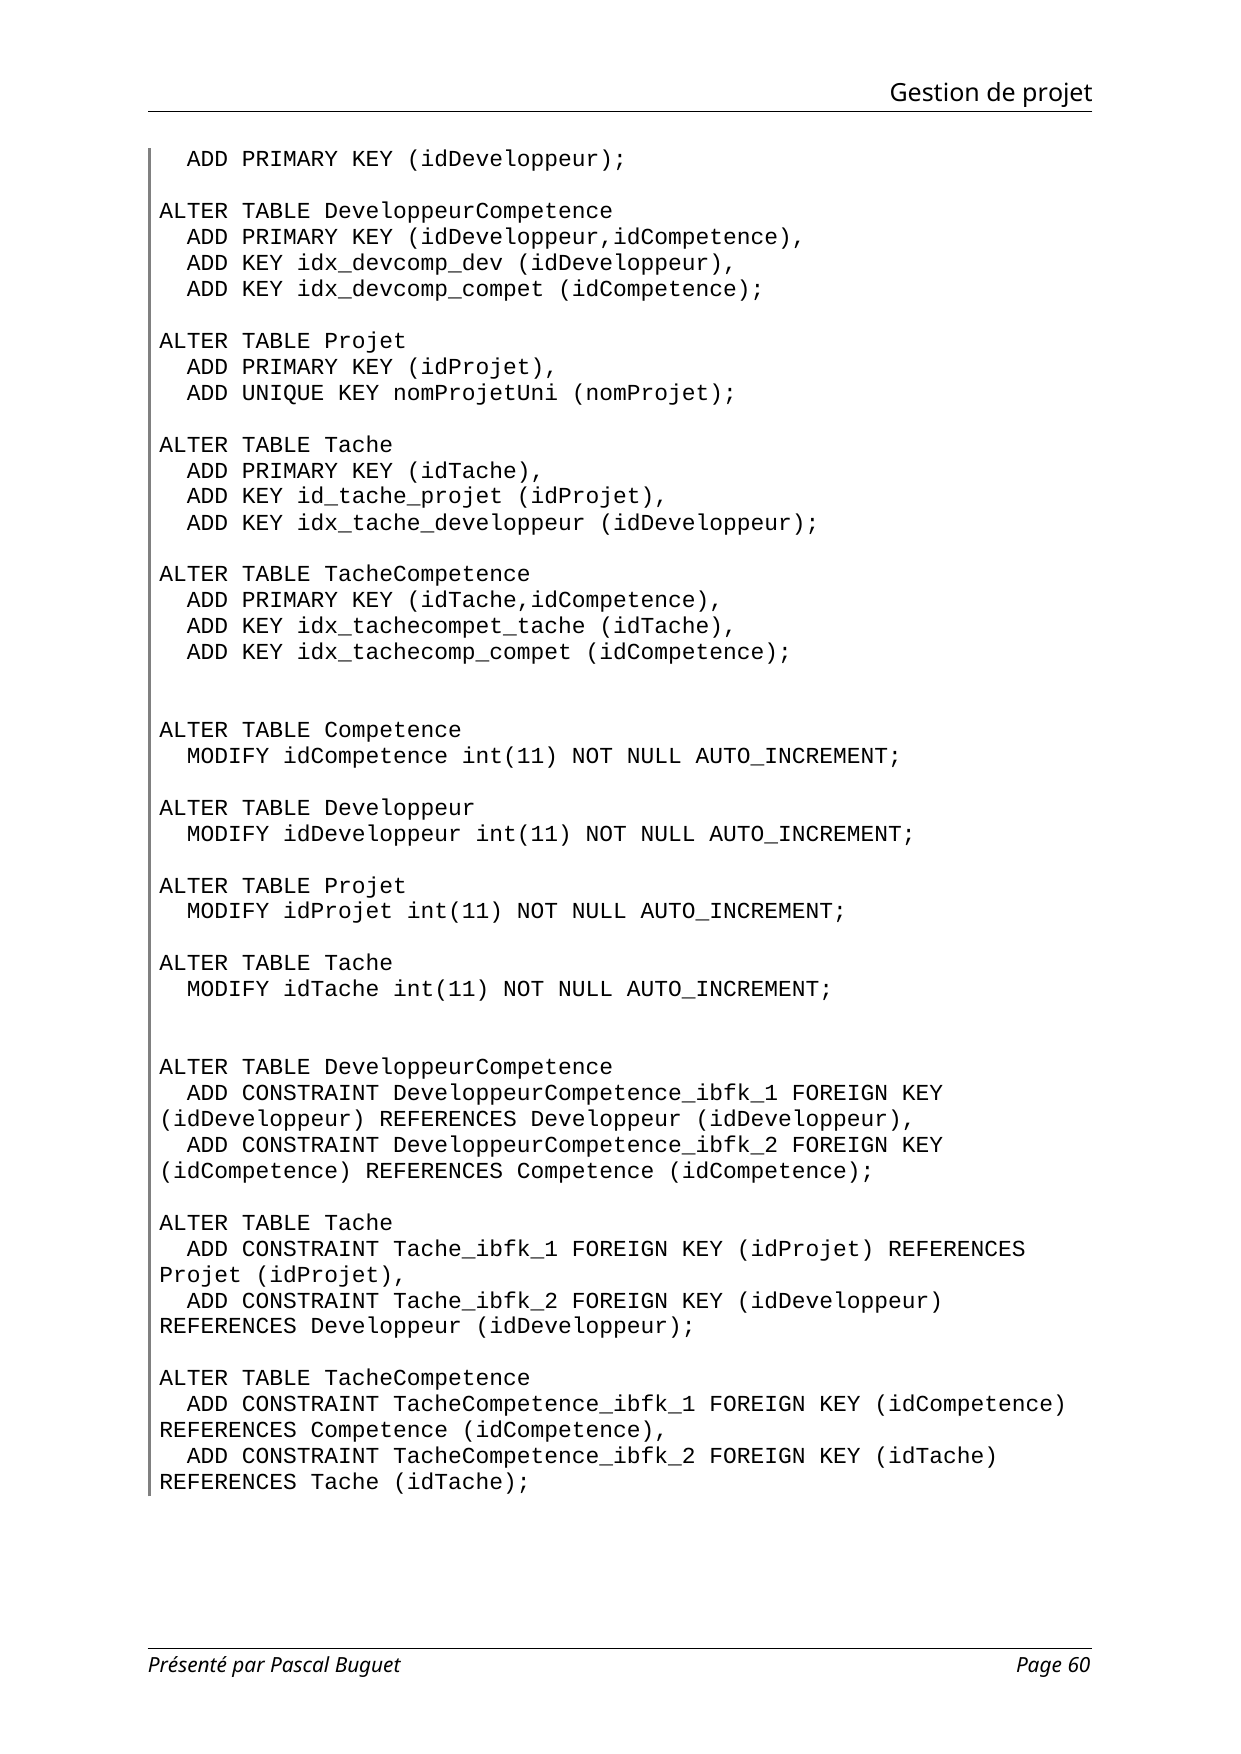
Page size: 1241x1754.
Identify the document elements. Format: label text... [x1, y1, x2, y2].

text ALTER TABLE TacheCompetence [151, 563, 1092, 589]
text ADD CONSTRAINT TacheCompetence_ibfk_1 FOREIGN KEY (idCompetence) REFERENCES Competence (idCompetence), [151, 1393, 1092, 1444]
text ALTER TABLE Tache [151, 1211, 1092, 1237]
text ADD CONSTRAINT Tache_ibfk_1 FOREIGN KEY (idProjet) REFERENCES Projet (idProjet), [151, 1237, 1092, 1289]
text ADD PRIMARY KEY (idTache), [151, 459, 1092, 485]
text ADD PRIMARY KEY (idDeveloppeur,idCompetence), [151, 226, 1092, 251]
text ADD KEY idx_tache_developpeur (idDeveloppeur); [151, 511, 1092, 537]
text ADD CONSTRAINT DeveloppeurCompetence_ibfk_2 FOREIGN KEY (idCompetence) REFERENCES Competence (idCompetence); [151, 1133, 1092, 1185]
text ADD PRIMARY KEY (idTache,idCompetence), [151, 589, 1092, 614]
text ADD CONSTRAINT DeveloppeurCompetence_ibfk_1 FOREIGN KEY (idDeveloppeur) REFERENCES Developpeur (idDeveloppeur), [151, 1081, 1092, 1133]
text MODIFY idProjet int(11) NOT NULL AUTO_INCREMENT; [151, 900, 1092, 926]
text ADD PRIMARY KEY (idDeveloppeur); [151, 148, 1092, 174]
text ADD KEY id_tache_projet (idProjet), [151, 485, 1092, 511]
text ADD CONSTRAINT TacheCompetence_ibfk_2 FOREIGN KEY (idTache) REFERENCES Tache (idTache); [151, 1444, 1092, 1496]
text ALTER TABLE DeveloppeurCompetence [151, 199, 1092, 226]
text ALTER TABLE Tache [151, 952, 1092, 978]
text ALTER TABLE TacheCompetence [151, 1367, 1092, 1393]
text ADD CONSTRAINT Tache_ibfk_2 FOREIGN KEY (idDeveloppeur) REFERENCES Developpeur (idDeveloppeur); [151, 1289, 1092, 1341]
text ALTER TABLE Developpeur [151, 796, 1092, 822]
text ALTER TABLE Tache [151, 433, 1092, 459]
text ALTER TABLE Projet [151, 874, 1092, 900]
text ALTER TABLE Projet [151, 329, 1092, 355]
text MODIFY idCompetence int(11) NOT NULL AUTO_INCREMENT; [151, 744, 1092, 770]
text ADD UNIQUE KEY nomProjetUni (nomProjet); [151, 381, 1092, 407]
text ADD KEY idx_devcomp_dev (idDeveloppeur), [151, 251, 1092, 277]
text ALTER TABLE DeveloppeurCompetence [151, 1056, 1092, 1081]
text ADD KEY idx_tachecomp_compet (idCompetence); [151, 641, 1092, 666]
text ALTER TABLE Competence [151, 718, 1092, 744]
text MODIFY idDeveloppeur int(11) NOT NULL AUTO_INCREMENT; [151, 822, 1092, 848]
text ADD KEY idx_devcomp_compet (idCompetence); [151, 277, 1092, 303]
text ADD KEY idx_tachecompet_tache (idTache), [151, 614, 1092, 641]
text ADD PRIMARY KEY (idProjet), [151, 355, 1092, 381]
text MODIFY idTache int(11) NOT NULL AUTO_INCREMENT; [151, 978, 1092, 1004]
